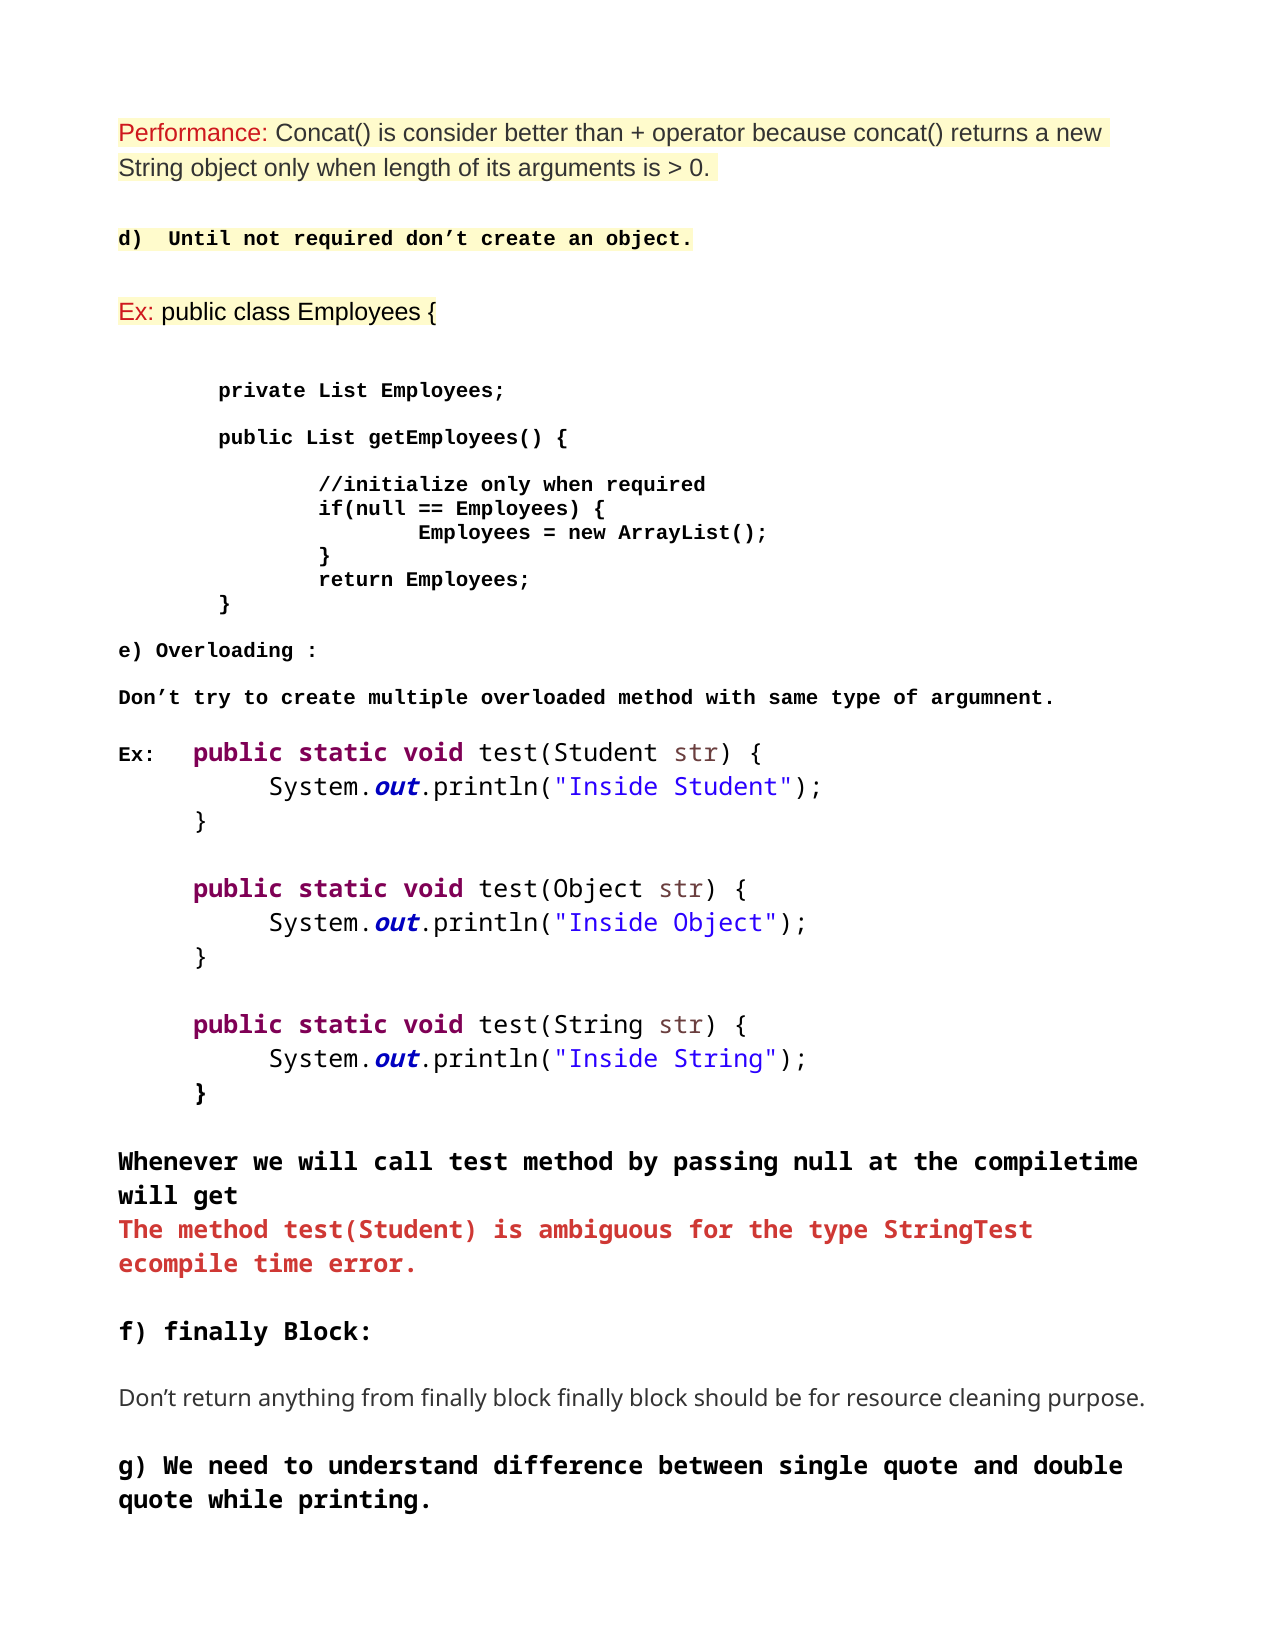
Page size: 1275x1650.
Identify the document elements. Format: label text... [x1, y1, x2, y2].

text System.out.println("Inside Object"); [118, 905, 1157, 939]
text } [118, 545, 1157, 569]
text return Employees; [118, 569, 1157, 593]
text g) We need to understand difference between single quote and double quote while printing. [118, 1448, 1157, 1516]
text Whenever we will call test method by passing null at the compiletime will get [118, 1143, 1157, 1211]
text } [118, 1075, 1157, 1109]
text System.out.println("Inside String"); [118, 1041, 1157, 1075]
text f) finally Block: [118, 1313, 1157, 1348]
text Ex: public static void test(Student str) { [118, 734, 1157, 768]
text } [118, 803, 1157, 837]
text System.out.println("Inside Student"); [118, 768, 1157, 803]
text } [118, 593, 1157, 616]
text private List Employees; [118, 380, 1157, 403]
text public static void test(Object str) { [118, 871, 1157, 905]
text public static void test(String str) { [118, 1007, 1157, 1041]
text The method test(Student) is ambiguous for the type StringTest ecompile time error. [118, 1211, 1157, 1279]
text e) Overloading : [118, 640, 1157, 663]
text Don’t return anything from finally block finally block should be for resource cleaning purpose. [118, 1382, 1157, 1414]
text public List getEmployees() { [118, 427, 1157, 451]
text Don’t try to create multiple overloaded method with same type of argumnent. [118, 687, 1157, 711]
text Employees = new ArrayList(); [118, 522, 1157, 545]
text //initialize only when required [118, 474, 1157, 498]
text } [118, 939, 1157, 973]
text Performance: Concat() is consider better than + operator because concat() returns a new String object only when length of its arguments is > 0. [118, 118, 1157, 181]
text if(null == Employees) { [118, 498, 1157, 522]
text d) Until not required don’t create an object. [118, 228, 1157, 251]
text Ex: public class Employees { [118, 297, 1157, 325]
